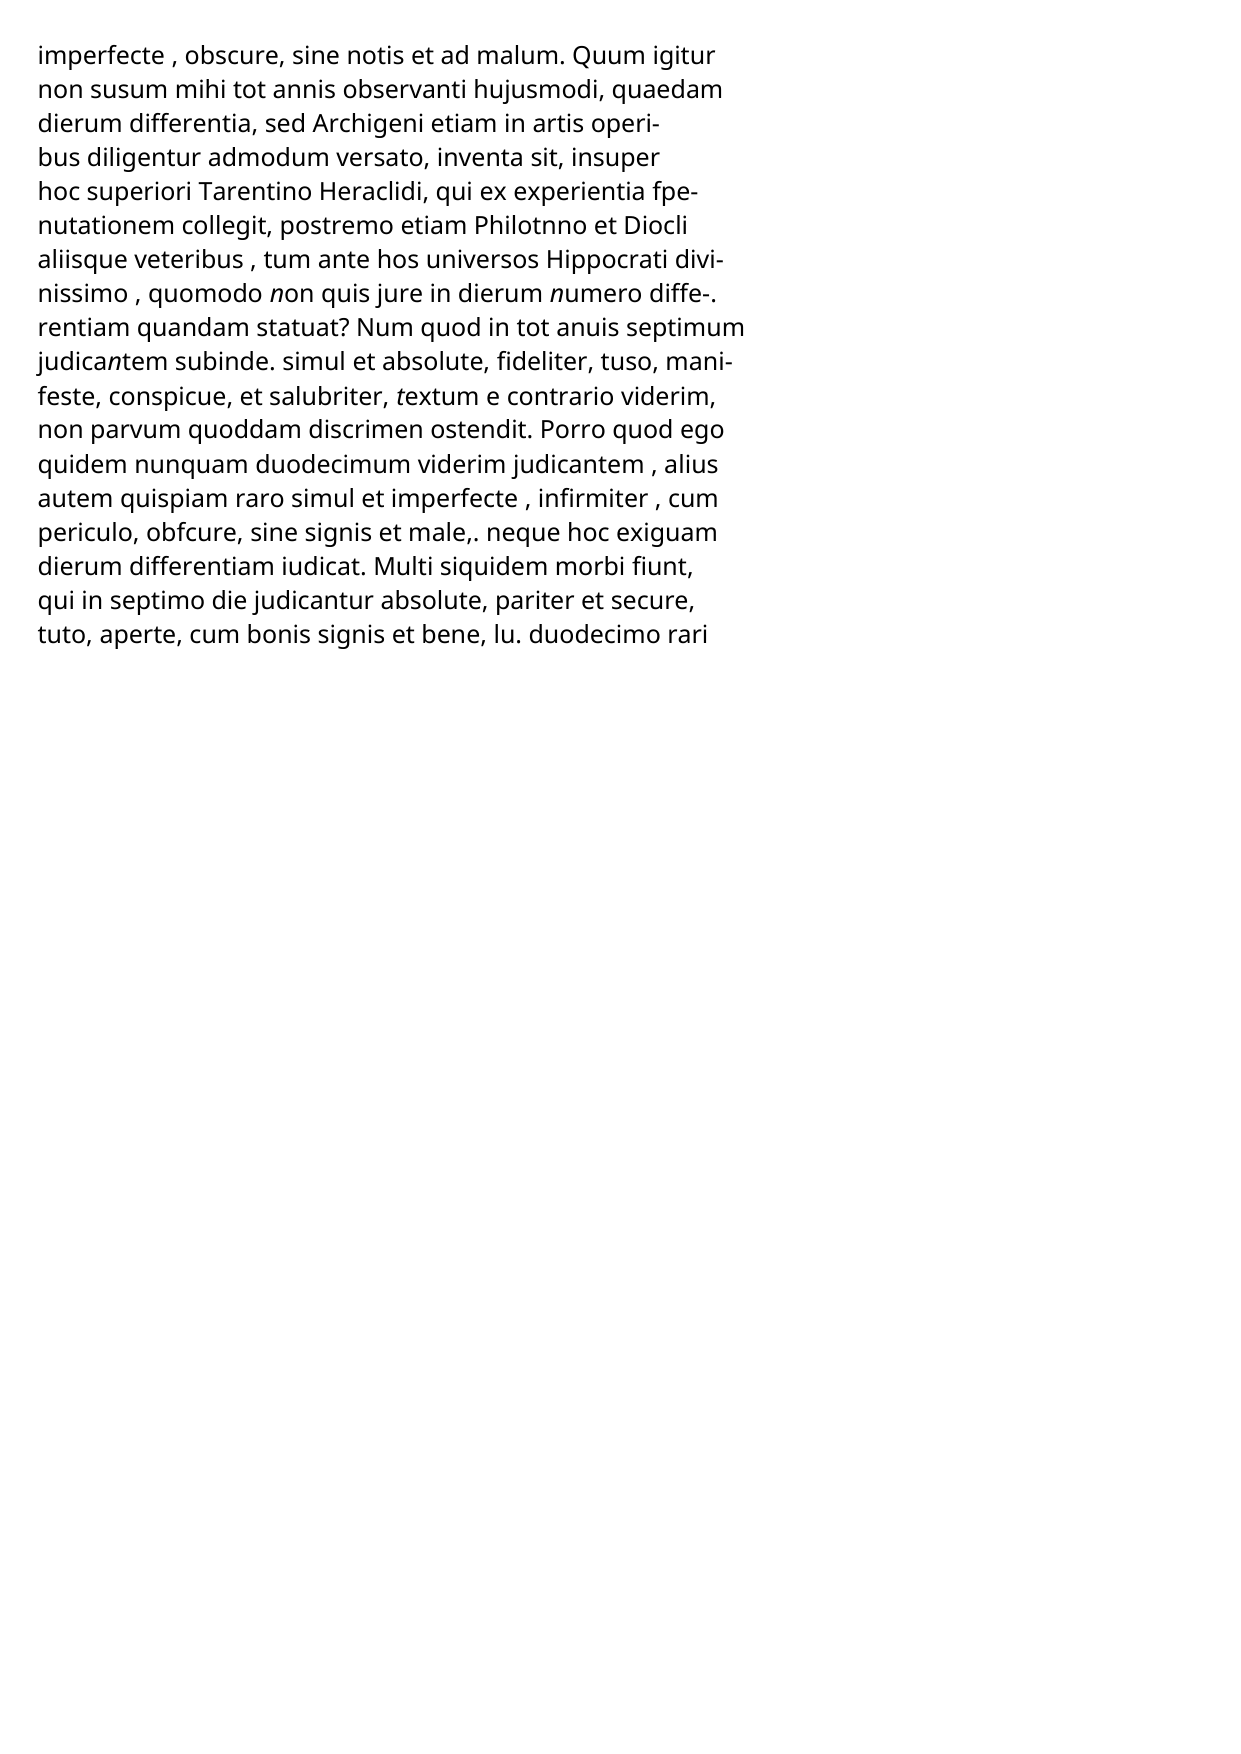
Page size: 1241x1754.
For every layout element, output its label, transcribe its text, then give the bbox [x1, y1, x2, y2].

text imperfecte , obscure, sine notis et ad malum. Quum igitur non susum mihi tot annis observanti hujusmodi, quaedam dierum differentia, sed Archigeni etiam in artis operi- bus diligentur admodum versato, inventa sit, insuper hoc superiori Tarentino Heraclidi, qui ex experientia fpe- nutationem collegit, postremo etiam Philotnno et Diocli aliisque veteribus , tum ante hos universos Hippocrati divi- nissimo , quomodo non quis jure in dierum numero diffe-. rentiam quandam statuat? Num quod in tot anuis septimum judicantem subinde. simul et absolute, fideliter, tuso, mani- feste, conspicue, et salubriter, textum e contrario viderim, non parvum quoddam discrimen ostendit. Porro quod ego quidem nunquam duodecimum viderim judicantem , alius autem quispiam raro simul et imperfecte , infirmiter , cum periculo, obfcure, sine signis et male,. neque hoc exiguam dierum differentiam iudicat. Multi siquidem morbi fiunt, qui in septimo die judicantur absolute, pariter et secure, tuto, aperte, cum bonis signis et bene, lu. duodecimo rari [37, 37, 1203, 651]
